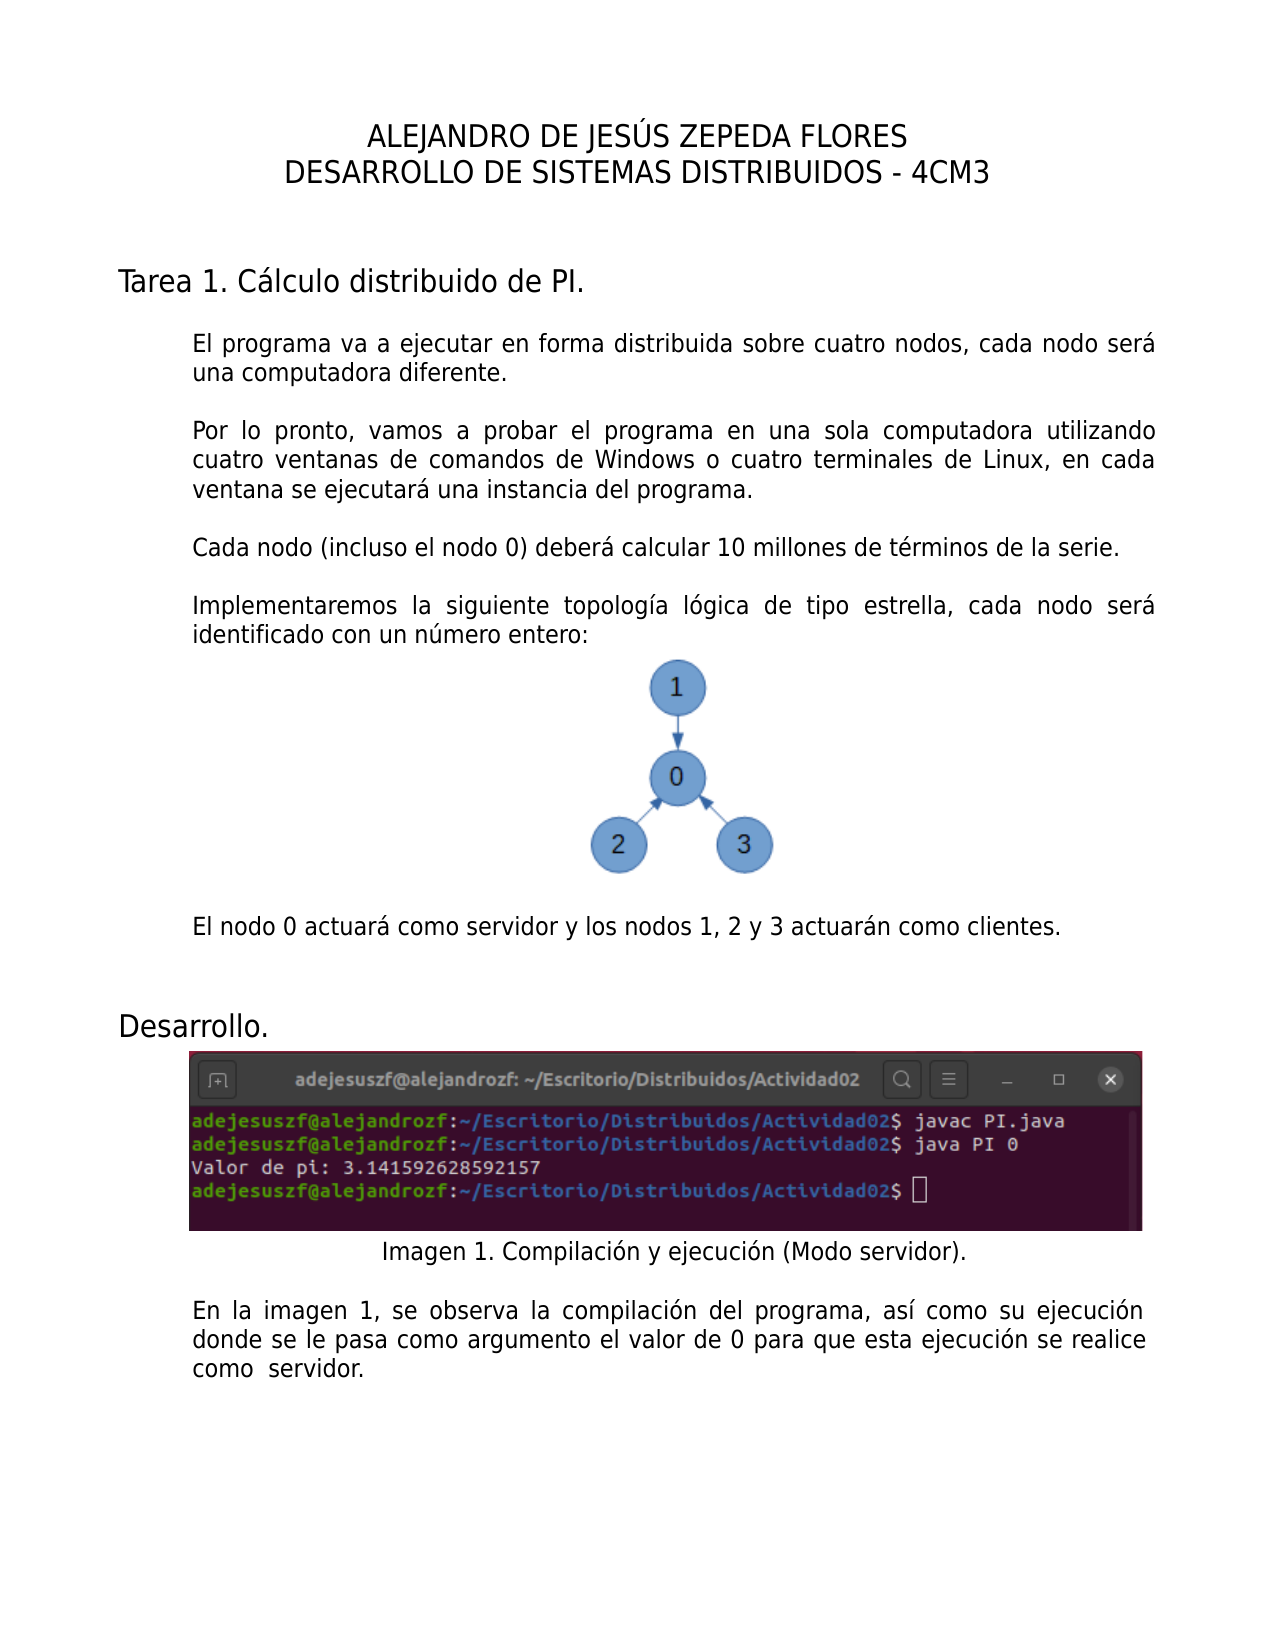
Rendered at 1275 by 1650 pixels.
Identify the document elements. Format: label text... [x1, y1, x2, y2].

text Implementaremos la siguiente topología lógica de tipo estrella, cada nodo será identificado con un número entero: [192, 592, 1157, 650]
text Desarrollo. [118, 1008, 1157, 1045]
text Cada nodo (incluso el nodo 0) deberá calcular 10 millones de términos de la serie. [192, 533, 1157, 562]
picture [566, 650, 783, 885]
text El programa va a ejecutar en forma distribuida sobre cuatro nodos, cada nodo será una computadora diferente. [192, 329, 1157, 387]
text Tarea 1. Cálculo distribuido de PI. [118, 263, 1157, 300]
text DESARROLLO DE SISTEMAS DISTRIBUIDOS - 4CM3 [118, 154, 1157, 191]
text Imagen 1. Compilación y ejecución (Modo servidor). [118, 1045, 1157, 1267]
text ALEJANDRO DE JESÚS ZEPEDA FLORES [118, 118, 1157, 154]
text Por lo pronto, vamos a probar el programa en una sola computadora utilizando cuatro ventanas de comandos de Windows o cuatro terminales de Linux, en cada ventana se ejecutará una instancia del programa. [192, 417, 1157, 504]
picture [189, 1051, 498, 1110]
text El nodo 0 actuará como servidor y los nodos 1, 2 y 3 actuarán como clientes. [192, 913, 1157, 942]
text En la imagen 1, se observa la compilación del programa, así como su ejecución donde se le pasa como argumento el valor de 0 para que esta ejecución se realice como servidor. [118, 1296, 1157, 1384]
